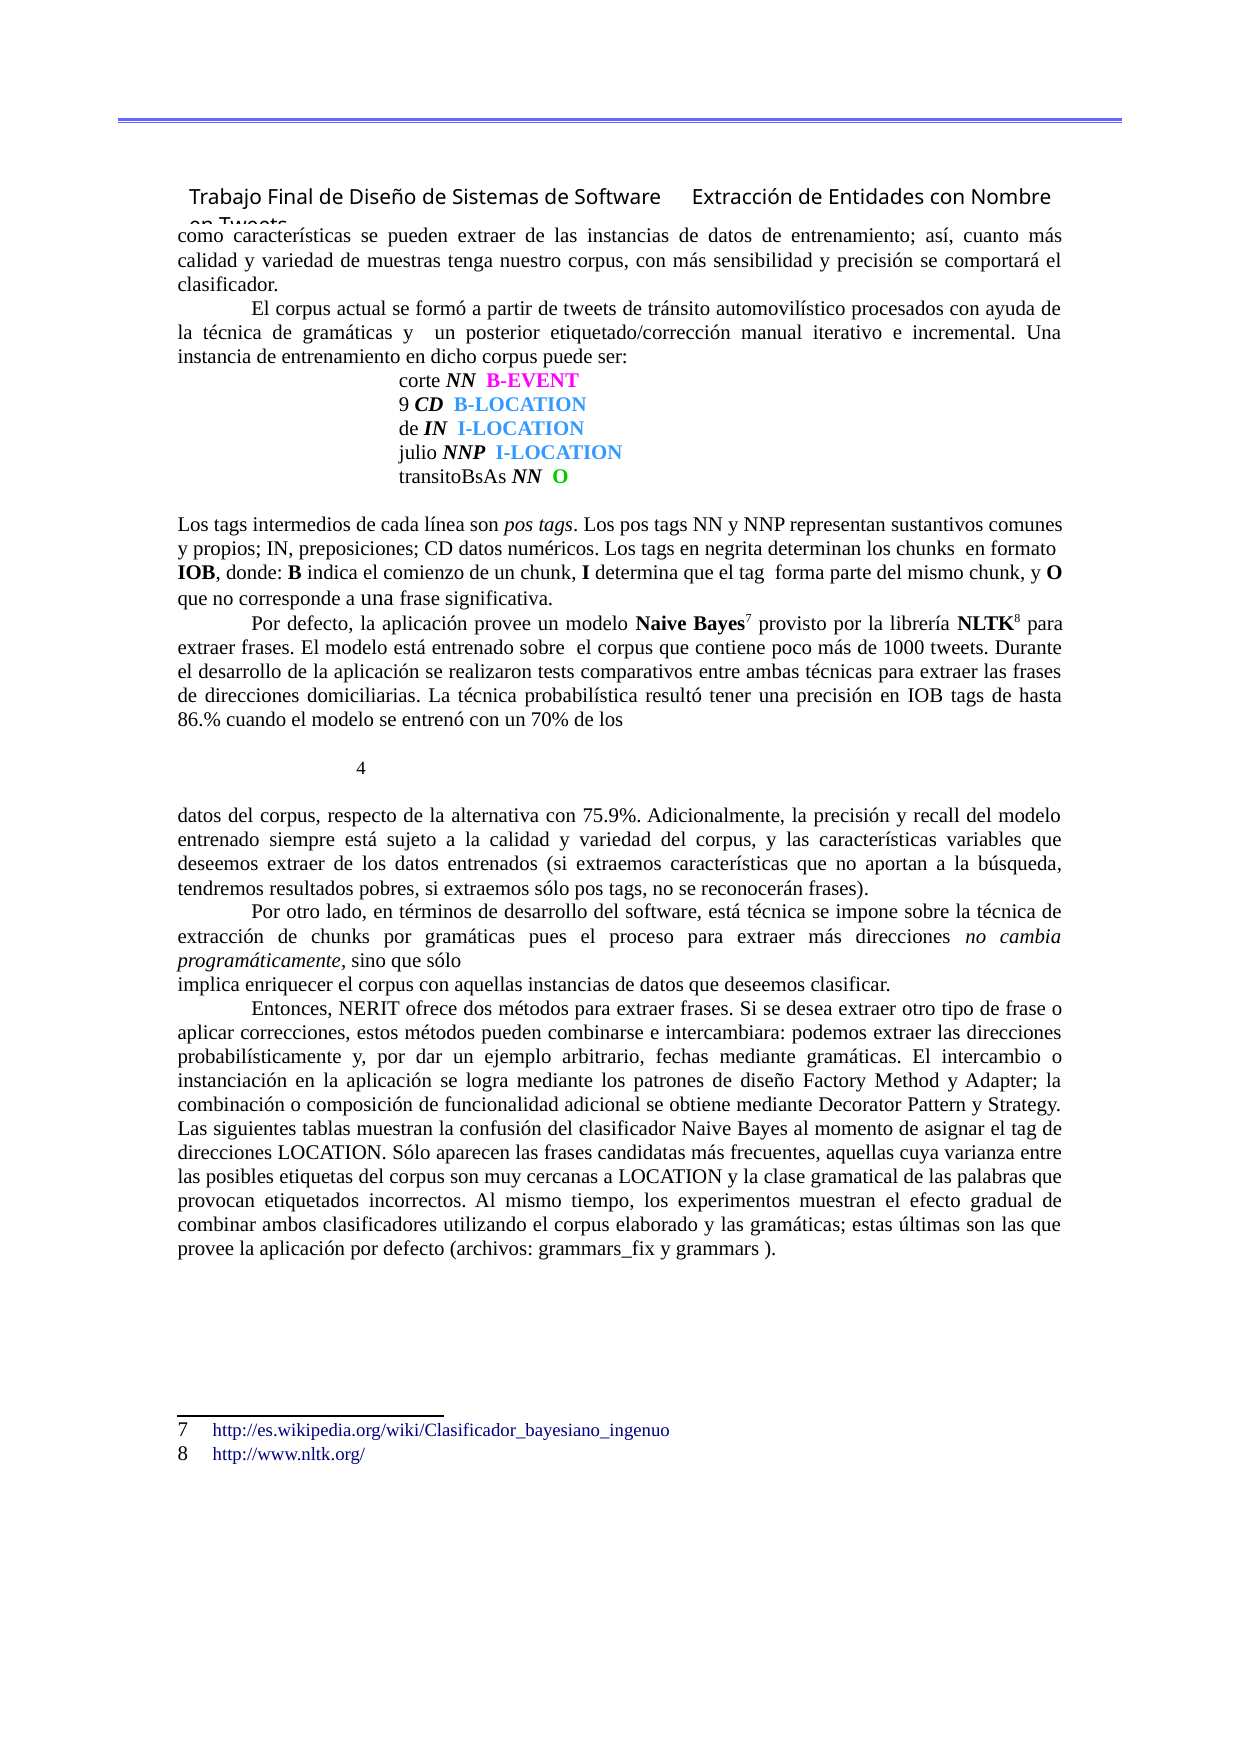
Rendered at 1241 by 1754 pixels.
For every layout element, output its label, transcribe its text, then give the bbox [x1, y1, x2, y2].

text Entonces, NERIT ofrece dos métodos para extraer frases. Si se desea extraer otro tipo de frase o aplicar correcciones, estos métodos pueden combinarse e intercambiara: podemos extraer las direcciones probabilísticamente y, por dar un ejemplo arbitrario, fechas mediante gramáticas. El intercambio o instanciación en la aplicación se logra mediante los patrones de diseño Factory Method y Adapter; la combinación o composición de funcionalidad adicional se obtiene mediante Decorator Pattern y Strategy. Las siguientes tablas muestran la confusión del clasificador Naive Bayes al momento de asignar el tag de direcciones LOCATION. Sólo aparecen las frases candidatas más frecuentes, aquellas cuya varianza entre las posibles etiquetas del corpus son muy cercanas a LOCATION y la clase gramatical de las palabras que provocan etiquetados incorrectos. Al mismo tiempo, los experimentos muestran el efecto gradual de combinar ambos clasificadores utilizando el corpus elaborado y las gramáticas; estas últimas son las que provee la aplicación por defecto (archivos: grammars_fix y grammars ). [177, 996, 1063, 1260]
text El corpus actual se formó a partir de tweets de tránsito automovilístico procesados con ayuda de la técnica de gramáticas y un posterior etiquetado/corrección manual iterativo e incremental. Una instancia de entrenamiento en dicho corpus puede ser: [177, 296, 1063, 368]
text Por otro lado, en términos de desarrollo del software, está técnica se impone sobre la técnica de extracción de chunks por gramáticas pues el proceso para extraer más direcciones no cambia programáticamente, sino que sólo [177, 899, 1063, 972]
text 9 CD B-LOCATION [399, 392, 1063, 416]
text http://www.nltk.org/ [177, 1441, 1063, 1464]
text Los tags intermedios de cada línea son pos tags. Los pos tags NN y NNP representan sustantivos comunes y propios; IN, preposiciones; CD datos numéricos. Los tags en negrita determinan los chunks en formato IOB, donde: B indica el comienzo de un chunk, I determina que el tag forma parte del mismo chunk, y O que no corresponde a una frase significativa. [177, 512, 1063, 611]
text julio NNP I-LOCATION [399, 440, 1063, 464]
text Por defecto, la aplicación provee un modelo Naive Bayes provisto por la librería NLTK para extraer frases. El modelo está entrenado sobre el corpus que contiene poco más de 1000 tweets. Durante el desarrollo de la aplicación se realizaron tests comparativos entre ambas técnicas para extraer las frases de direcciones domiciliarias. La técnica probabilística resultó tener una precisión en IOB tags de hasta 86.% cuando el modelo se entrenó con un 70% de los [177, 611, 1063, 731]
text corte NN B-EVENT [399, 368, 1063, 392]
text datos del corpus, respecto de la alternativa con 75.9%. Adicionalmente, la precisión y recall del modelo entrenado siempre está sujeto a la calidad y variedad del corpus, y las características variables que deseemos extraer de los datos entrenados (si extraemos características que no aportan a la búsqueda, tendremos resultados pobres, si extraemos sólo pos tags, no se reconocerán frases). [177, 803, 1063, 899]
text 4 [177, 731, 1063, 779]
text implica enriquecer el corpus con aquellas instancias de datos que deseemos clasificar. [177, 972, 1063, 996]
text transitoBsAs NN O [399, 464, 1063, 488]
text de IN I-LOCATION [399, 416, 1063, 440]
text http://es.wikipedia.org/wiki/Clasificador_bayesiano_ingenuo [177, 1416, 1063, 1441]
text La alternativa de detección de frases vía predicción probabilística requiere de ejemplos a partir de los cuales entrenar un clasificador. La preparación de estos ejemplos conforma un corpus: un corpus, no es más que una colección de datos ( y tags u otros adicionales a demanda). Las ventajas de este método reside en que no es sintáctico, como el caso de gramáticas, entonces nos permite reconocer tantas frases como características se pueden extraer de las instancias de datos de entrenamiento; así, cuanto más calidad y variedad de muestras tenga nuestro corpus, con más sensibilidad y precisión se comportará el clasificador. [177, 223, 1063, 296]
